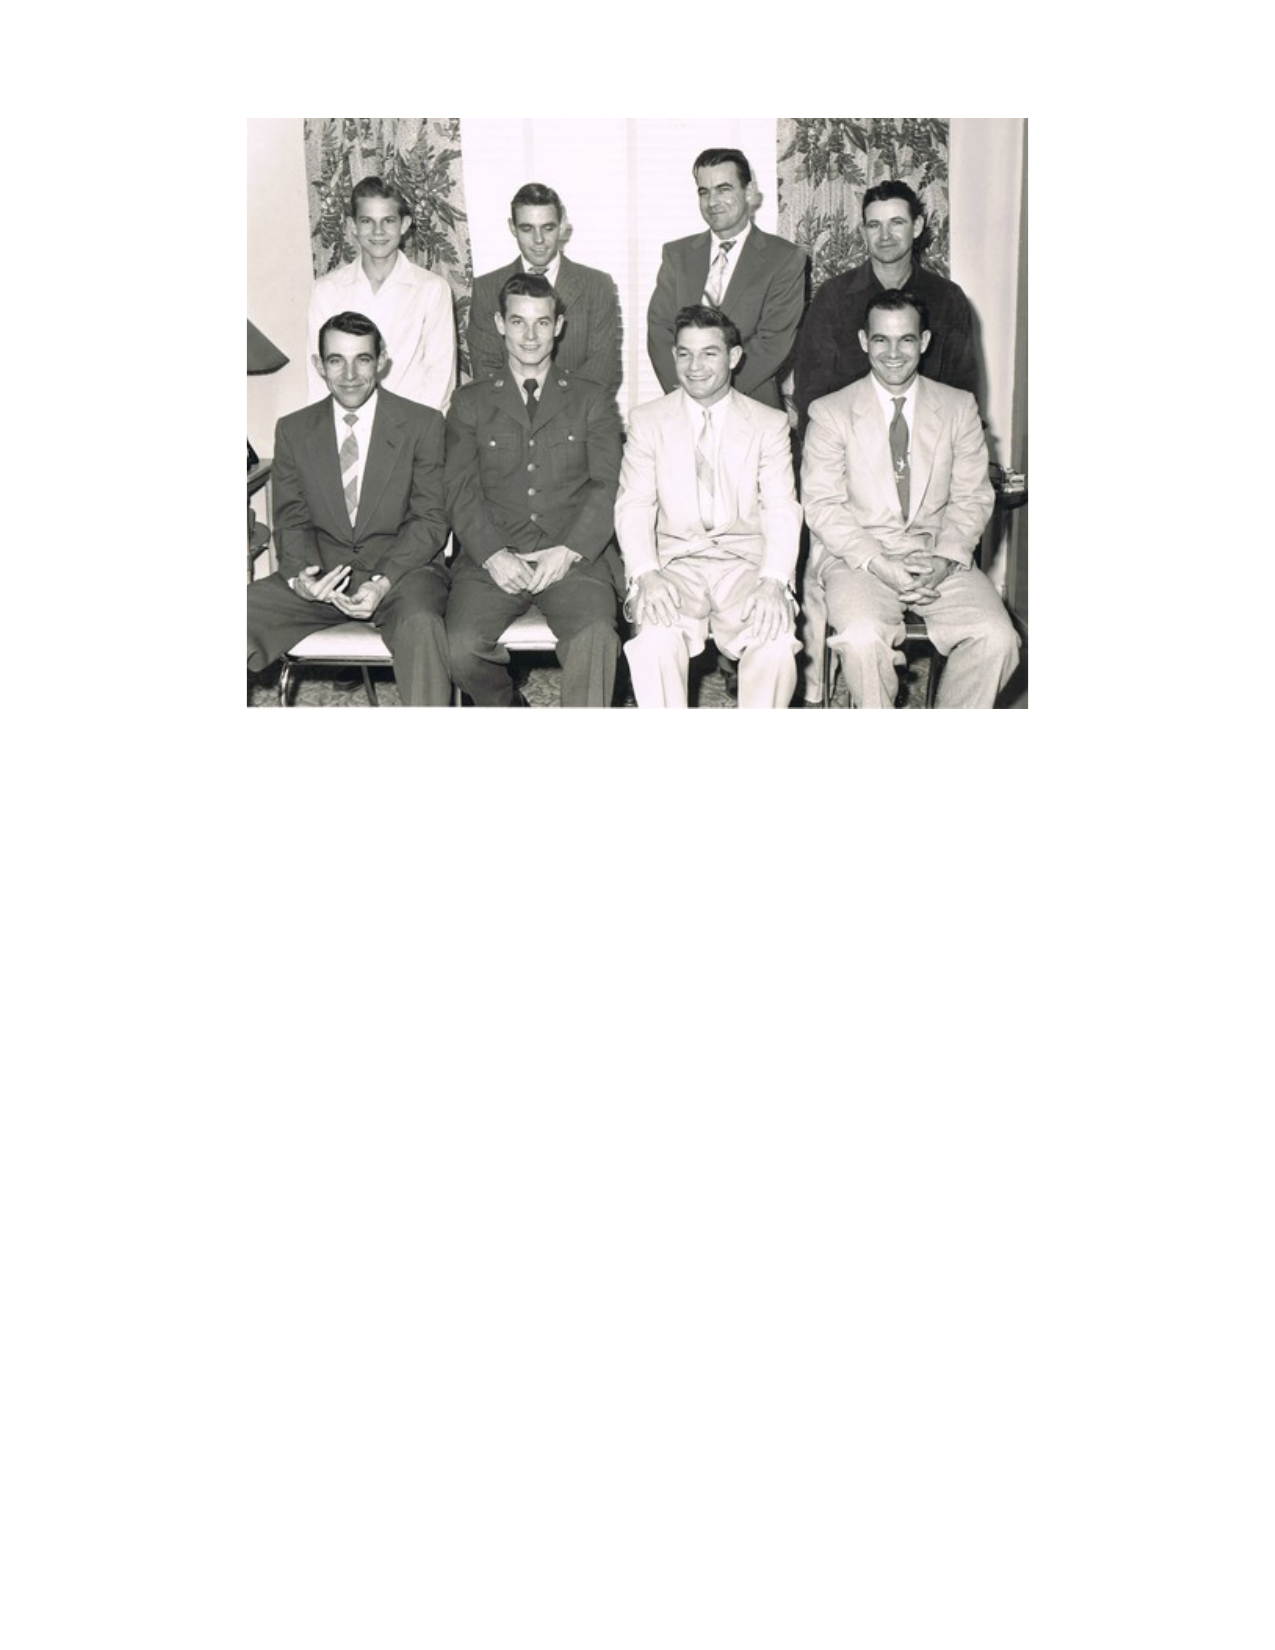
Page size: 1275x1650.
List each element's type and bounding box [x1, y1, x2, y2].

picture [246, 118, 1029, 709]
